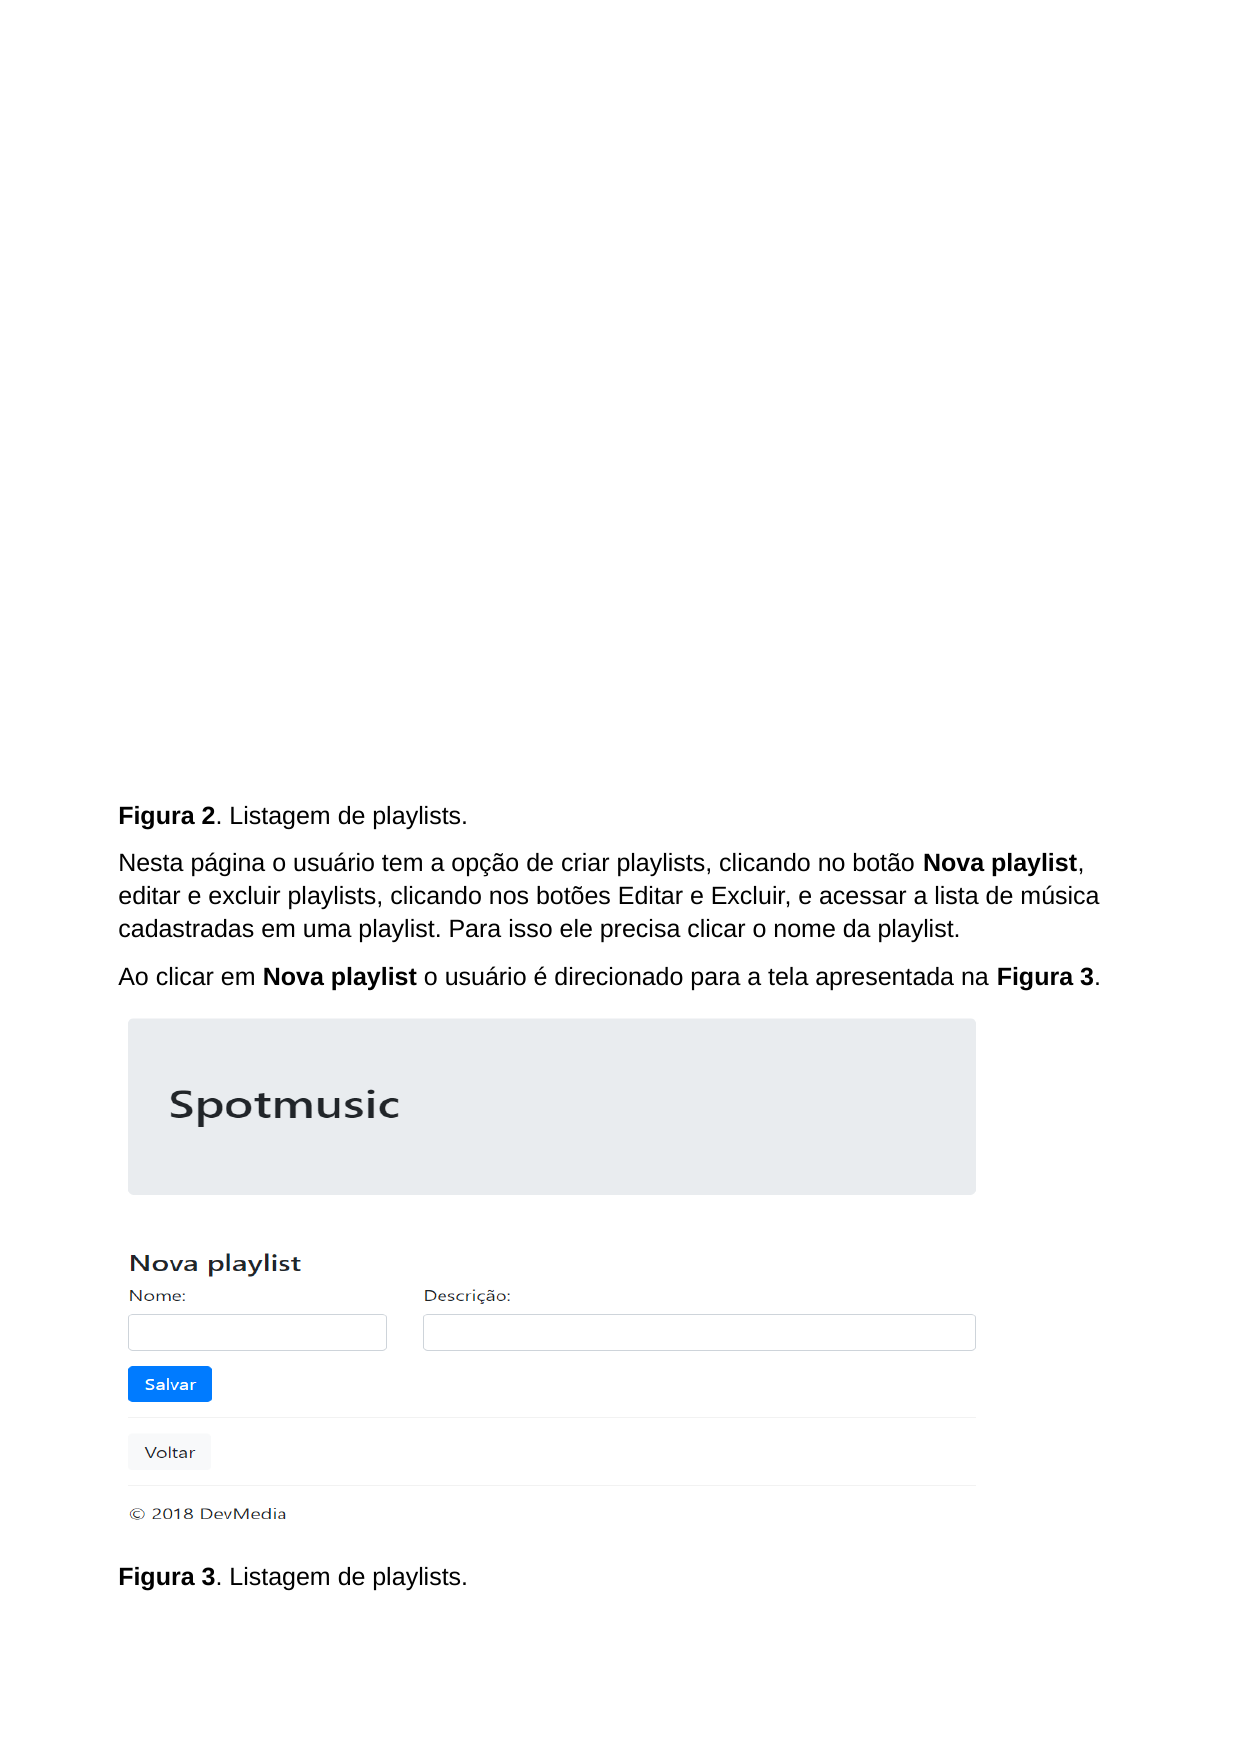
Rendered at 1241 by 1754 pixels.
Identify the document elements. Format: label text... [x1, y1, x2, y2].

text Figura 3. Listagem de playlists. [118, 1562, 1122, 1591]
picture [118, 1009, 987, 1538]
text Nesta página o usuário tem a opção de criar playlists, clicando no botão Nova playlist, editar e excluir playlists, clicando nos botões Editar e Excluir, e acessar a lista de música cadastradas em uma playlist. Para isso ele precisa clicar o nome da playlist. [118, 848, 1122, 943]
text Figura 2. Listagem de playlists. [118, 801, 1122, 829]
text Ao clicar em Nova playlist o usuário é direcionado para a tela apresentada na Figura 3. [118, 962, 1122, 991]
